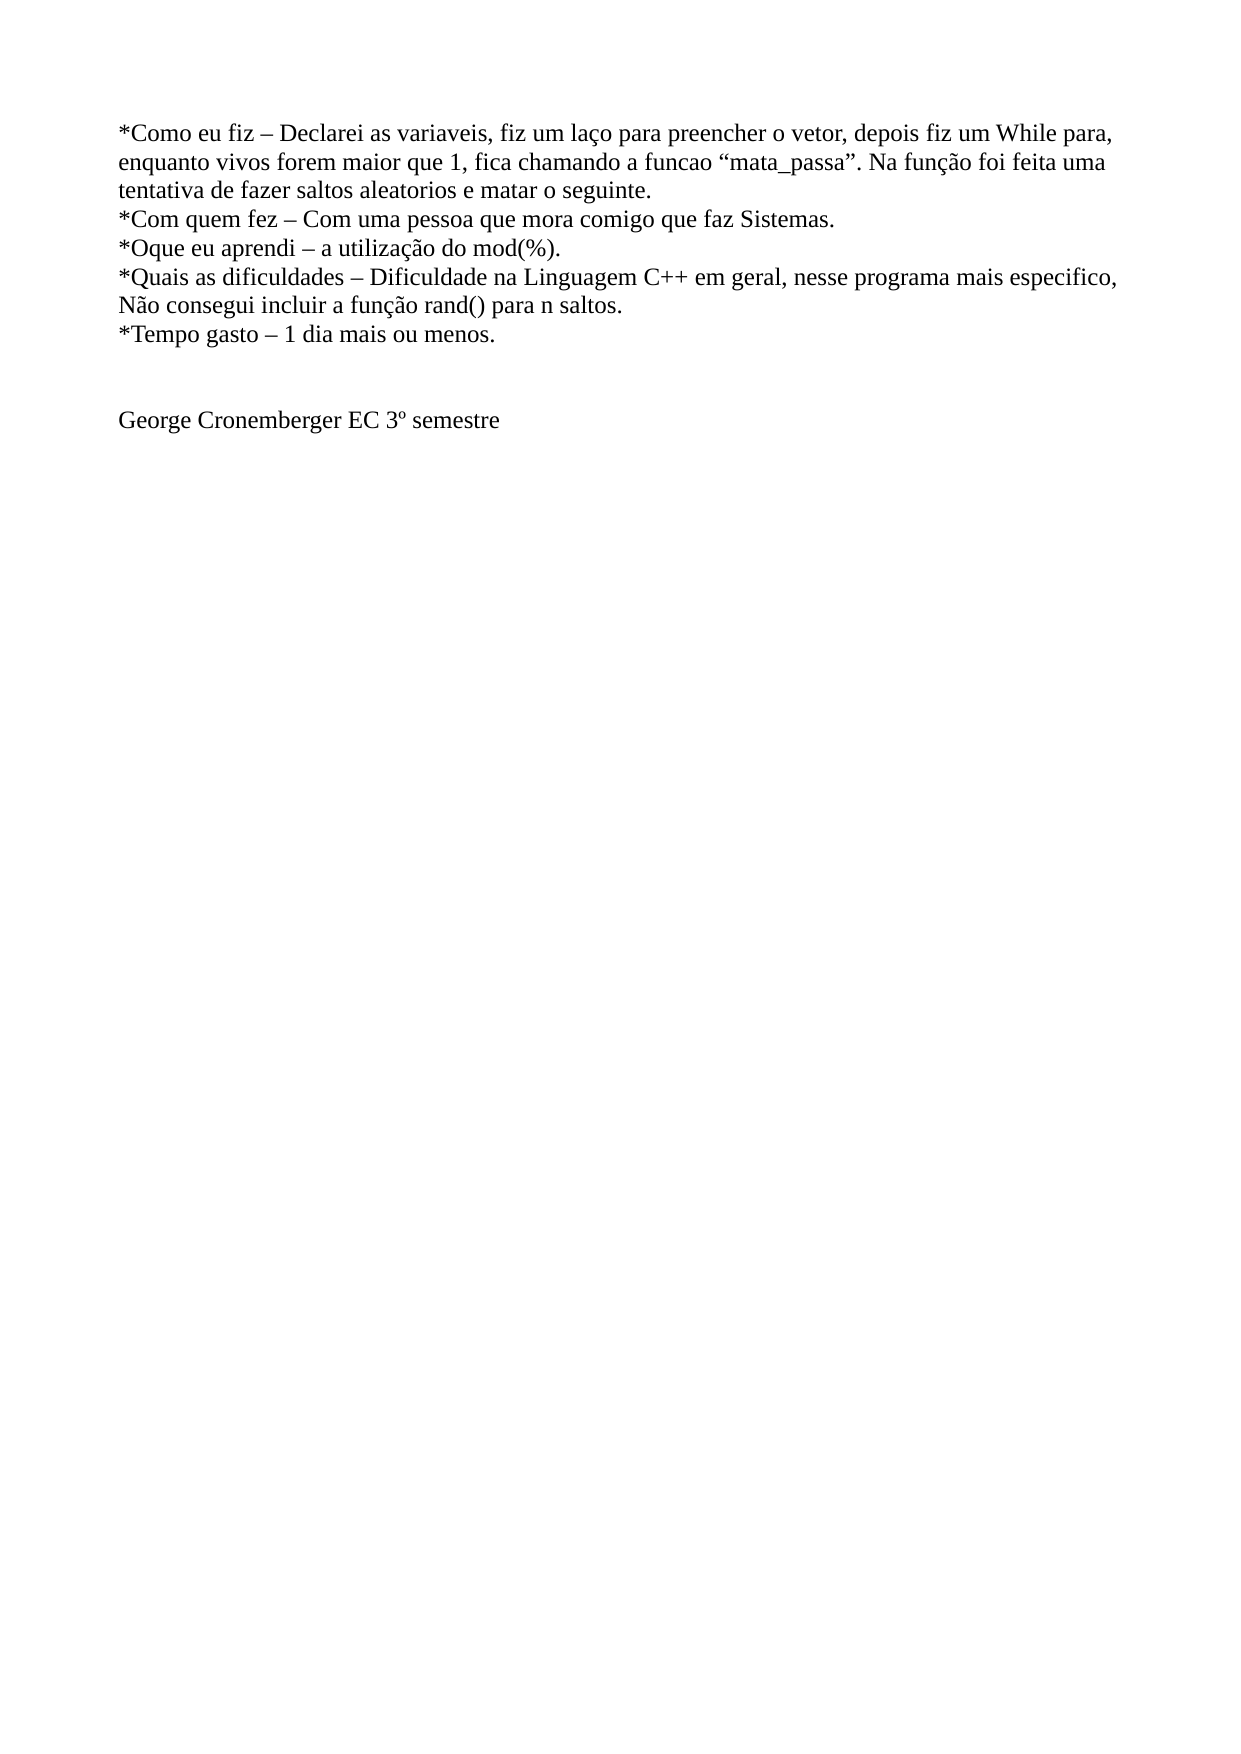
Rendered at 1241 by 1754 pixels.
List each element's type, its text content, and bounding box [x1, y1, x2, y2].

text *Oque eu aprendi – a utilização do mod(%). [118, 233, 1122, 262]
text *Tempo gasto – 1 dia mais ou menos. [118, 319, 1122, 348]
text *Quais as dificuldades – Dificuldade na Linguagem C++ em geral, nesse programa mais especifico, Não consegui incluir a função rand() para n saltos. [118, 262, 1122, 319]
text *Com quem fez – Com uma pessoa que mora comigo que faz Sistemas. [118, 204, 1122, 233]
text George Cronemberger EC 3º semestre [118, 406, 1122, 434]
text *Como eu fiz – Declarei as variaveis, fiz um laço para preencher o vetor, depois fiz um While para, enquanto vivos forem maior que 1, fica chamando a funcao “mata_passa”. Na função foi feita uma tentativa de fazer saltos aleatorios e matar o seguinte. [118, 118, 1122, 204]
